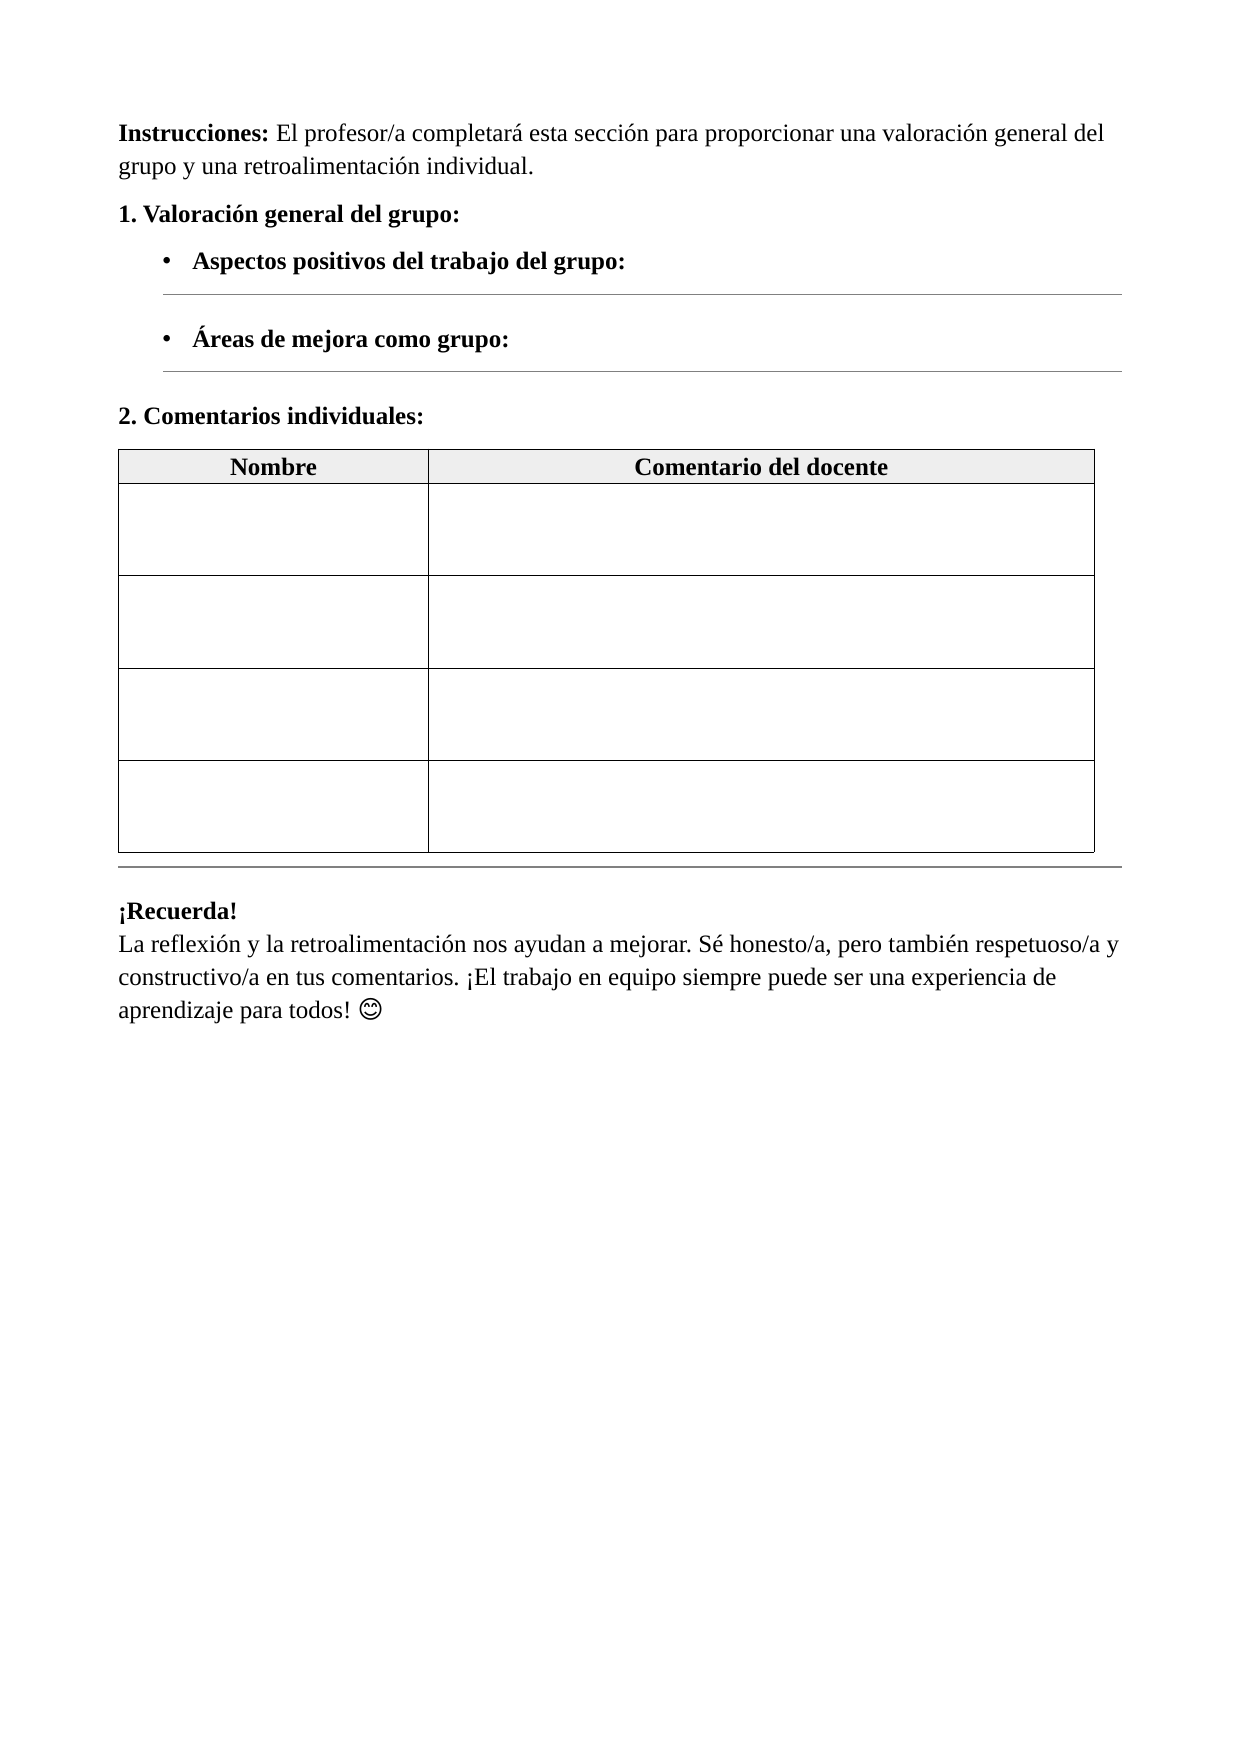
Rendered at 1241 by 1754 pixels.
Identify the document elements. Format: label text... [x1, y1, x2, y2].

text 1. Valoración general del grupo: [118, 199, 1122, 227]
text Instrucciones: El profesor/a completará esta sección para proporcionar una valoración general del grupo y una retroalimentación individual. [118, 118, 1122, 180]
table_cell [119, 761, 428, 852]
text ¡Recuerda! La reflexión y la retroalimentación nos ayudan a mejorar. Sé honesto/a, pero también respetuoso/a y constructivo/a en tus comentarios. ¡El trabajo en equipo siempre puede ser una experiencia de aprendizaje para todos! 😊 [118, 896, 1122, 1024]
table_header Comentario del docente [429, 450, 1094, 483]
table_cell [429, 576, 1094, 668]
list Aspectos positivos del trabajo del grupo: [162, 246, 1122, 275]
table_header Nombre [119, 450, 428, 483]
table_cell [429, 484, 1094, 575]
text 2. Comentarios individuales: [118, 401, 1122, 430]
table_cell [119, 484, 428, 575]
table_cell [119, 576, 428, 668]
table_cell [119, 669, 428, 760]
list Áreas de mejora como grupo: [162, 324, 1122, 352]
table_cell [429, 669, 1094, 760]
table_cell [429, 761, 1094, 852]
